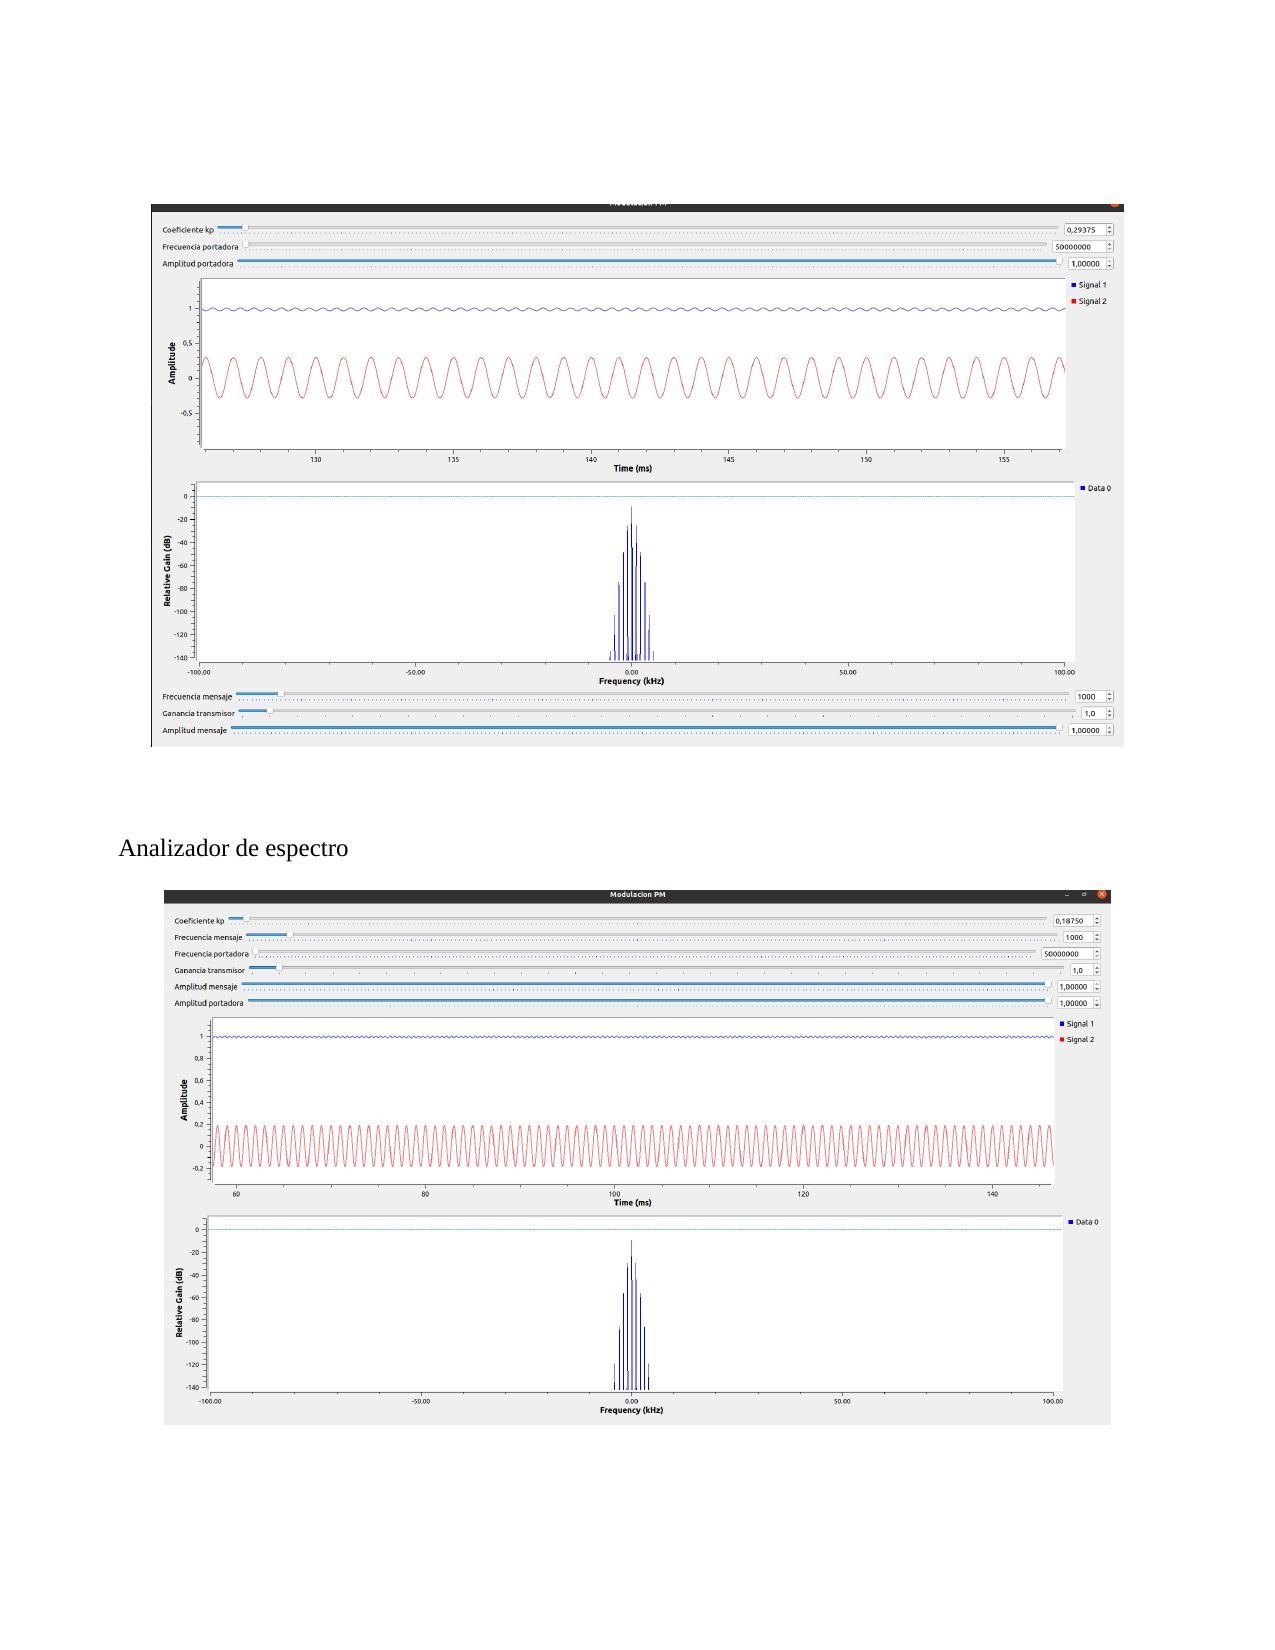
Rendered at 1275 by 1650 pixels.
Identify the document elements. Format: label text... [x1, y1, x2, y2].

picture [164, 890, 1111, 1425]
picture [151, 204, 1124, 747]
text Analizador de espectro [118, 833, 1157, 862]
